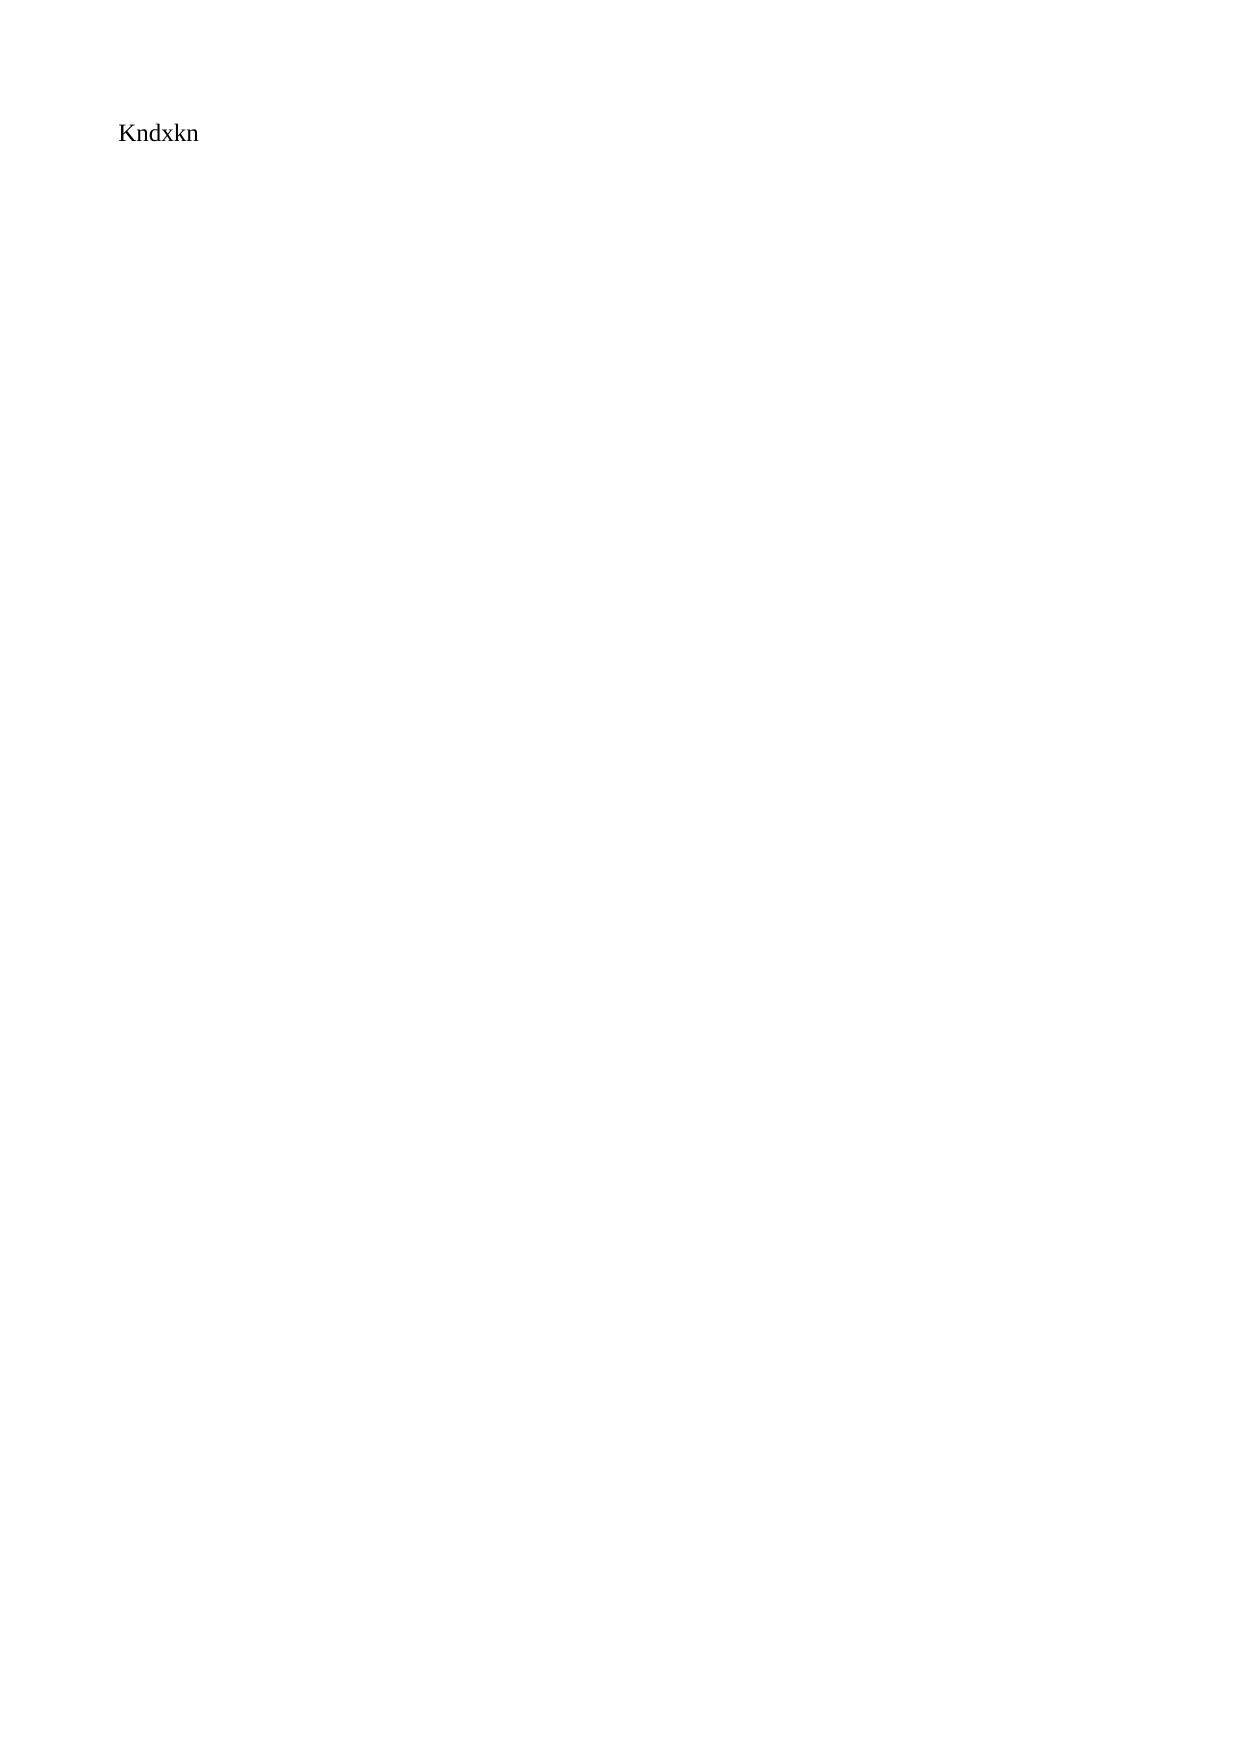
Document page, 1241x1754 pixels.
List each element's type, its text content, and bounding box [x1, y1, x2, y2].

text Kndxkn [118, 118, 1122, 147]
